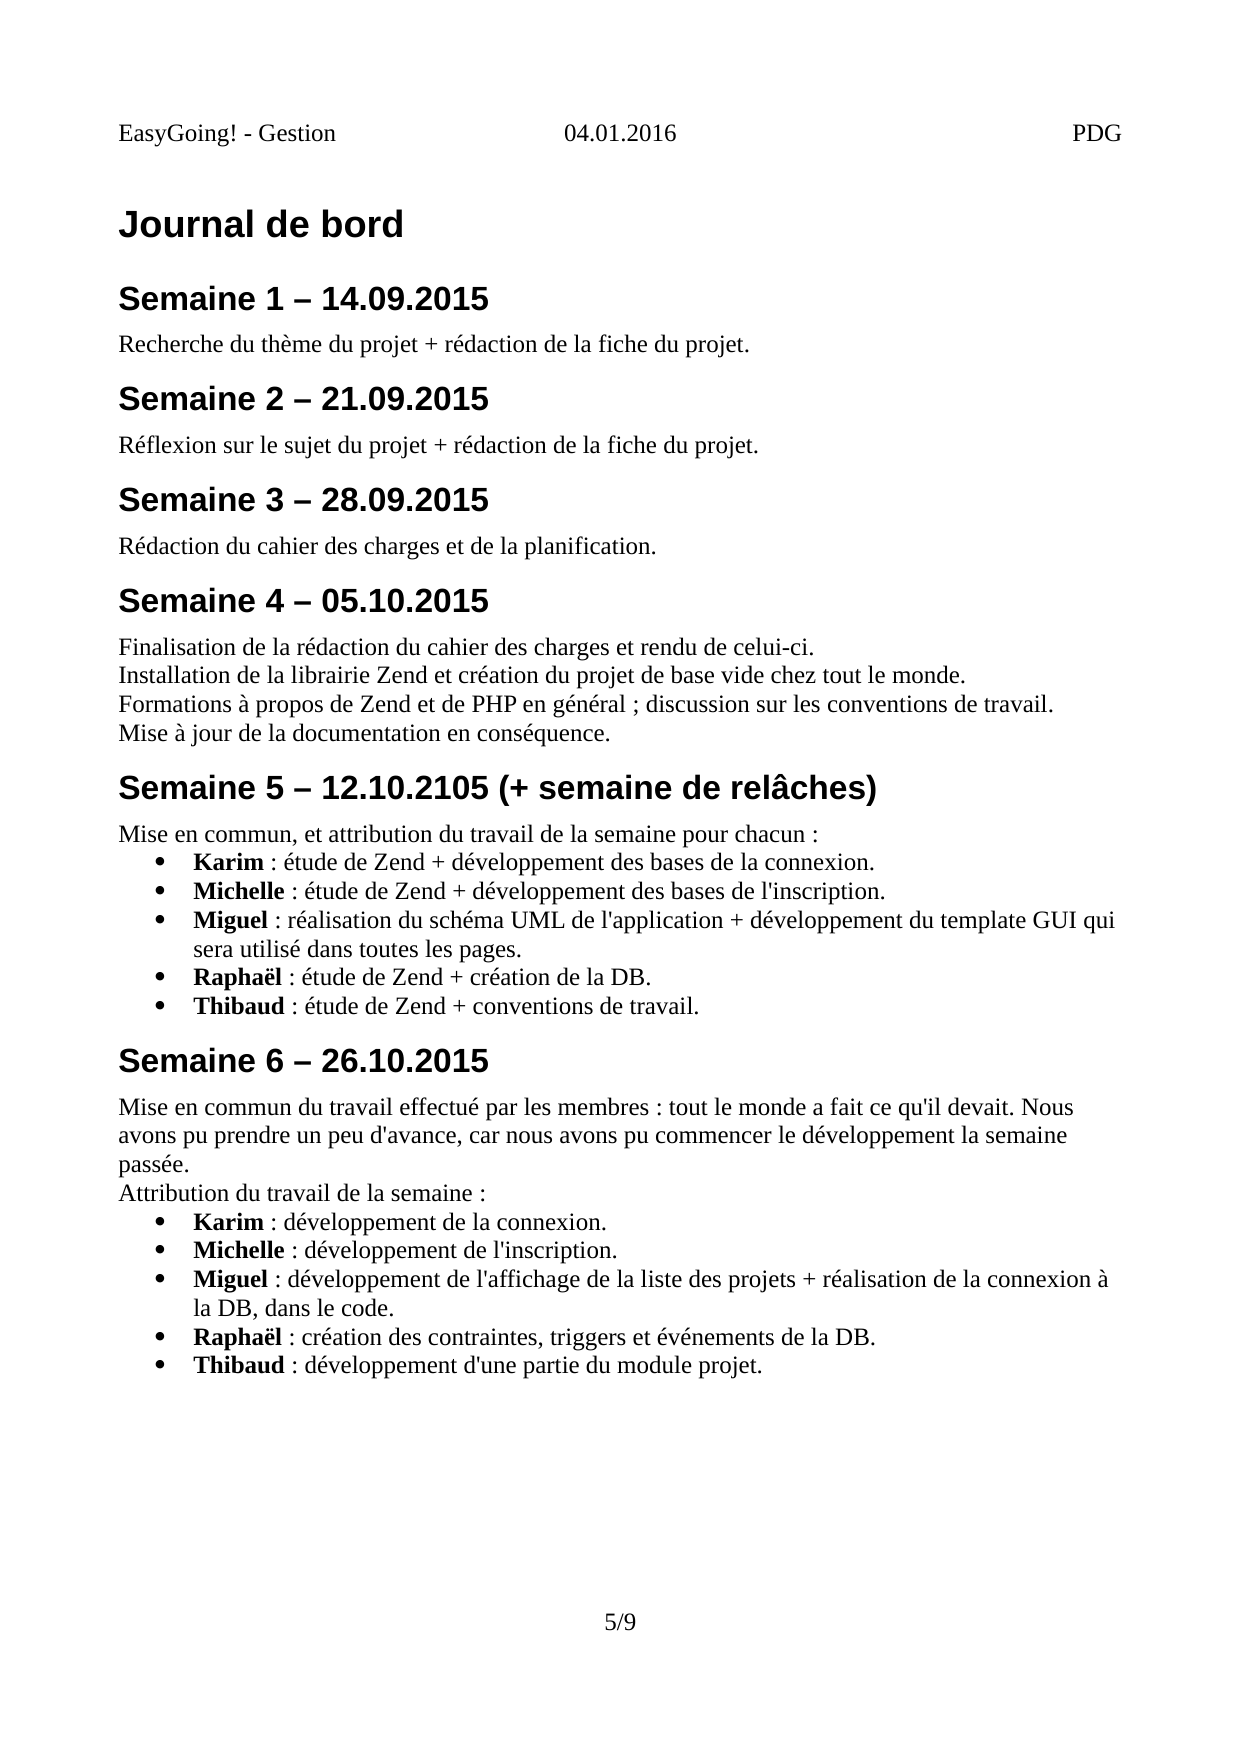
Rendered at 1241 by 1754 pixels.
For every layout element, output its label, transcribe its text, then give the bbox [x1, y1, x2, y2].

subtitle Semaine 1 – 14.09.2015 [118, 278, 1122, 317]
list Miguel : réalisation du schéma UML de l'application + développement du template GUI qui sera utilisé dans toutes les pages. [156, 905, 1122, 962]
subtitle Journal de bord [118, 201, 1122, 245]
list Raphaël : étude de Zend + création de la DB. [156, 962, 1122, 991]
list Thibaud : développement d'une partie du module projet. [156, 1351, 1122, 1379]
subtitle Semaine 5 – 12.10.2105 (+ semaine de relâches) [118, 767, 1122, 806]
list Miguel : développement de l'affichage de la liste des projets + réalisation de la connexion à la DB, dans le code. [156, 1264, 1122, 1322]
list Raphaël : création des contraintes, triggers et événements de la DB. [156, 1322, 1122, 1351]
subtitle Semaine 6 – 26.10.2015 [118, 1041, 1122, 1079]
text Recherche du thème du projet + rédaction de la fiche du projet. [118, 329, 1122, 358]
text Finalisation de la rédaction du cahier des charges et rendu de celui-ci. Installation de la librairie Zend et création du projet de base vide chez tout le monde. Formations à propos de Zend et de PHP en général ; discussion sur les conventions de travail. Mise à jour de la documentation en conséquence. [118, 632, 1122, 747]
text Mise en commun du travail effectué par les membres : tout le monde a fait ce qu'il devait. Nous avons pu prendre un peu d'avance, car nous avons pu commencer le développement la semaine passée. [118, 1092, 1122, 1178]
list Karim : étude de Zend + développement des bases de la connexion. [156, 847, 1122, 876]
text Attribution du travail de la semaine : [118, 1178, 1122, 1207]
text Réflexion sur le sujet du projet + rédaction de la fiche du projet. [118, 430, 1122, 459]
subtitle Semaine 3 – 28.09.2015 [118, 480, 1122, 518]
text Rédaction du cahier des charges et de la planification. [118, 531, 1122, 560]
list Michelle : étude de Zend + développement des bases de l'inscription. [156, 876, 1122, 905]
list Thibaud : étude de Zend + conventions de travail. [156, 991, 1122, 1020]
list Michelle : développement de l'inscription. [156, 1236, 1122, 1264]
subtitle Semaine 2 – 21.09.2015 [118, 379, 1122, 418]
text Mise en commun, et attribution du travail de la semaine pour chacun : [118, 819, 1122, 847]
list Karim : développement de la connexion. [156, 1207, 1122, 1236]
subtitle Semaine 4 – 05.10.2015 [118, 581, 1122, 619]
